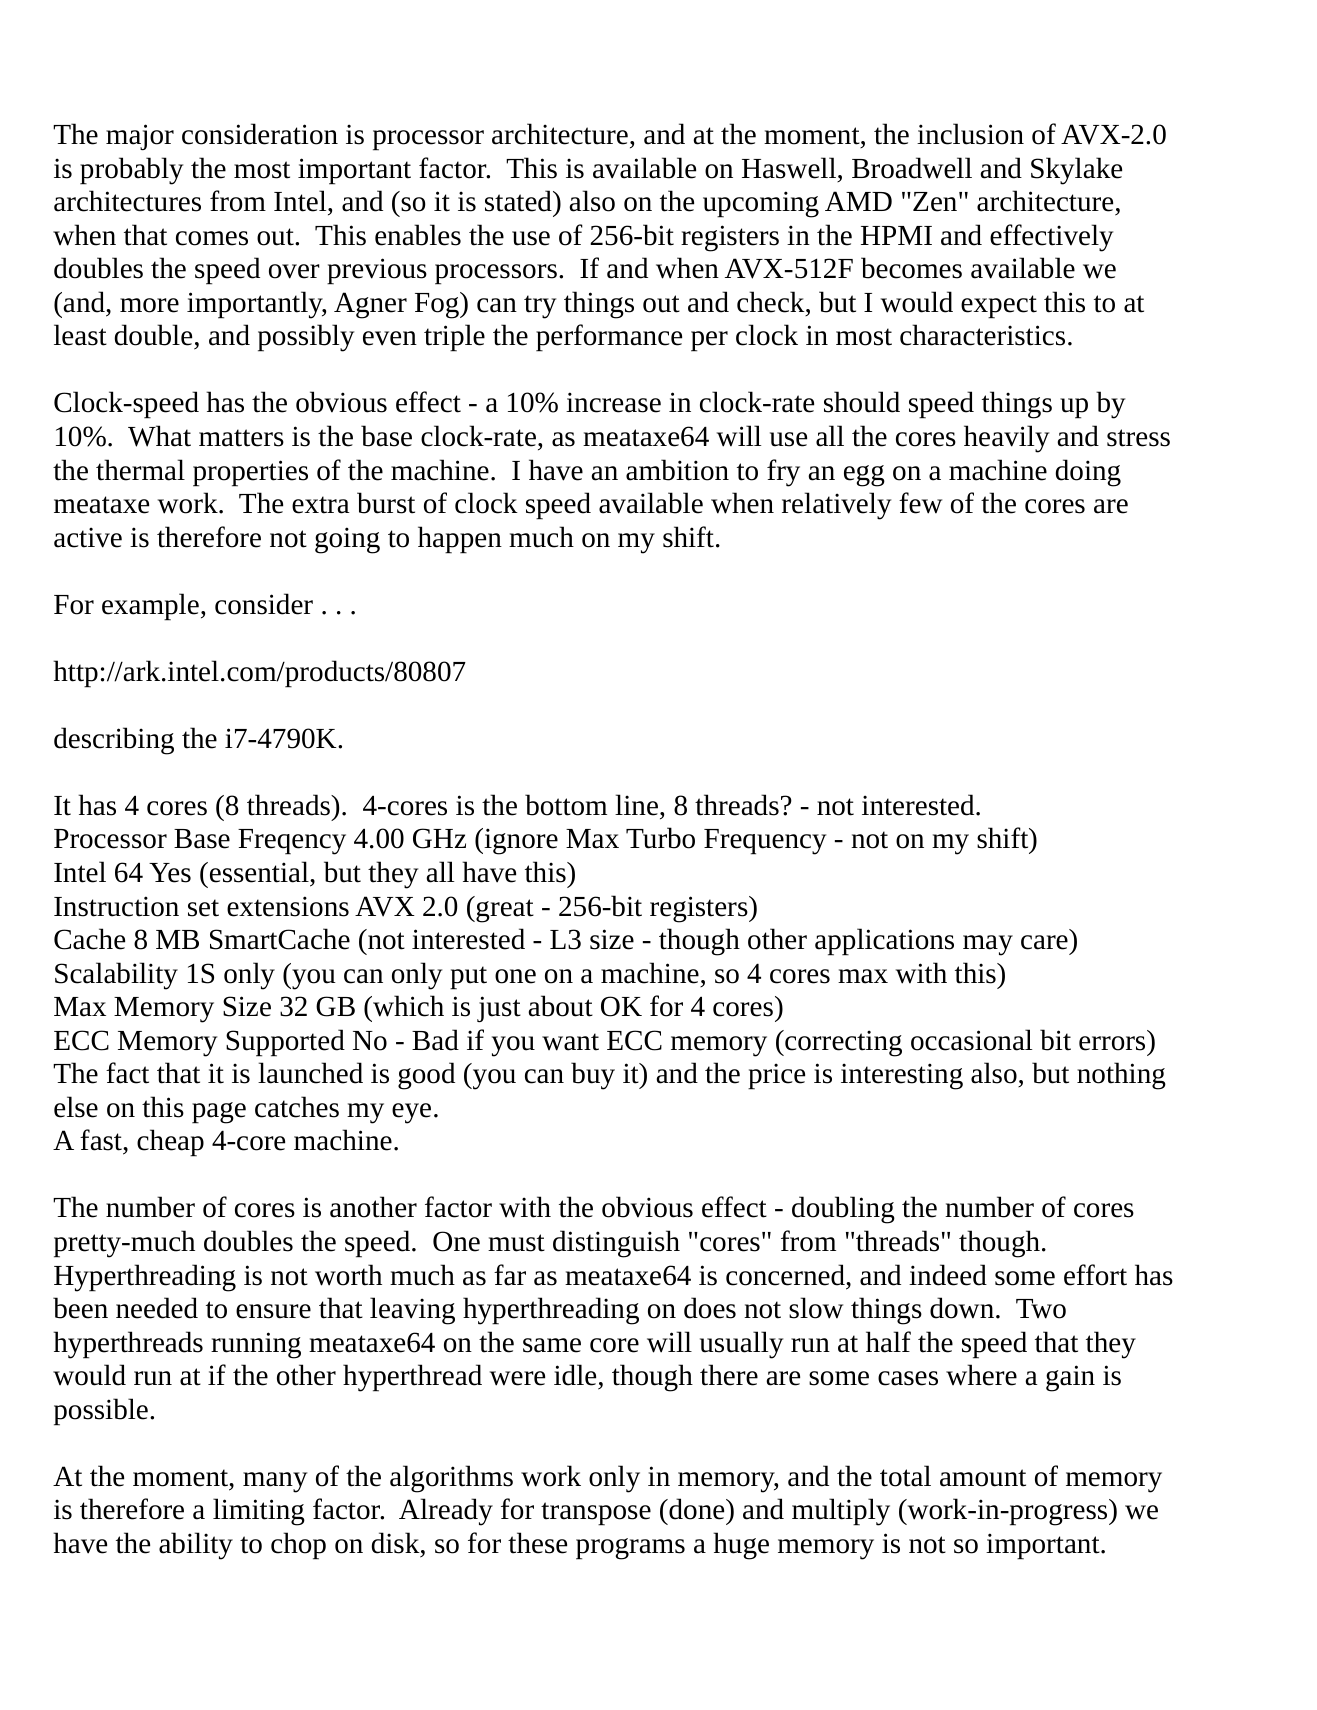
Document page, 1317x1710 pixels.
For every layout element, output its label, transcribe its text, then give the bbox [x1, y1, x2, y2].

text The fact that it is launched is good (you can buy it) and the price is interesting also, but nothing else on this page catches my eye. [53, 1056, 1174, 1123]
text Instruction set extensions AVX 2.0 (great - 256-bit registers) [53, 889, 1174, 922]
text ECC Memory Supported No - Bad if you want ECC memory (correcting occasional bit errors) [53, 1023, 1174, 1056]
text Clock-speed has the obvious effect - a 10% increase in clock-rate should speed things up by 10%. What matters is the base clock-rate, as meataxe64 will use all the cores heavily and stress the thermal properties of the machine. I have an ambition to fry an egg on a machine doing meataxe work. The extra burst of clock speed available when relatively few of the cores are active is therefore not going to happen much on my shift. [53, 386, 1174, 553]
text Cache 8 MB SmartCache (not interested - L3 size - though other applications may care) [53, 922, 1174, 956]
text The number of cores is another factor with the obvious effect - doubling the number of cores pretty-much doubles the speed. One must distinguish "cores" from "threads" though. Hyperthreading is not worth much as far as meataxe64 is concerned, and indeed some effort has been needed to ensure that leaving hyperthreading on does not slow things down. Two hyperthreads running meataxe64 on the same core will usually run at half the speed that they would run at if the other hyperthread were idle, though there are some cases where a gain is possible. [53, 1191, 1174, 1425]
text It has 4 cores (8 threads). 4-cores is the bottom line, 8 threads? - not interested. [53, 788, 1174, 822]
text http://ark.intel.com/products/80807 [53, 654, 1174, 687]
text The major consideration is processor architecture, and at the moment, the inclusion of AVX-2.0 is probably the most important factor. This is available on Haswell, Broadwell and Skylake architectures from Intel, and (so it is stated) also on the upcoming AMD "Zen" architecture, when that comes out. This enables the use of 256-bit registers in the HPMI and effectively doubles the speed over previous processors. If and when AVX-512F becomes available we (and, more importantly, Agner Fog) can try things out and check, but I would expect this to at least double, and possibly even triple the performance per clock in most characteristics. [53, 117, 1174, 352]
text describing the i7-4790K. [53, 721, 1174, 754]
text At the moment, many of the algorithms work only in memory, and the total amount of memory is therefore a limiting factor. Already for transpose (done) and multiply (work-in-progress) we have the ability to chop on disk, so for these programs a huge memory is not so important. [53, 1459, 1174, 1559]
text Intel 64 Yes (essential, but they all have this) [53, 855, 1174, 889]
text A fast, cheap 4-core machine. [53, 1123, 1174, 1157]
text Scalability 1S only (you can only put one on a machine, so 4 cores max with this) [53, 956, 1174, 989]
text Max Memory Size 32 GB (which is just about OK for 4 cores) [53, 989, 1174, 1023]
text For example, consider . . . [53, 587, 1174, 620]
text Processor Base Freqency 4.00 GHz (ignore Max Turbo Frequency - not on my shift) [53, 822, 1174, 855]
